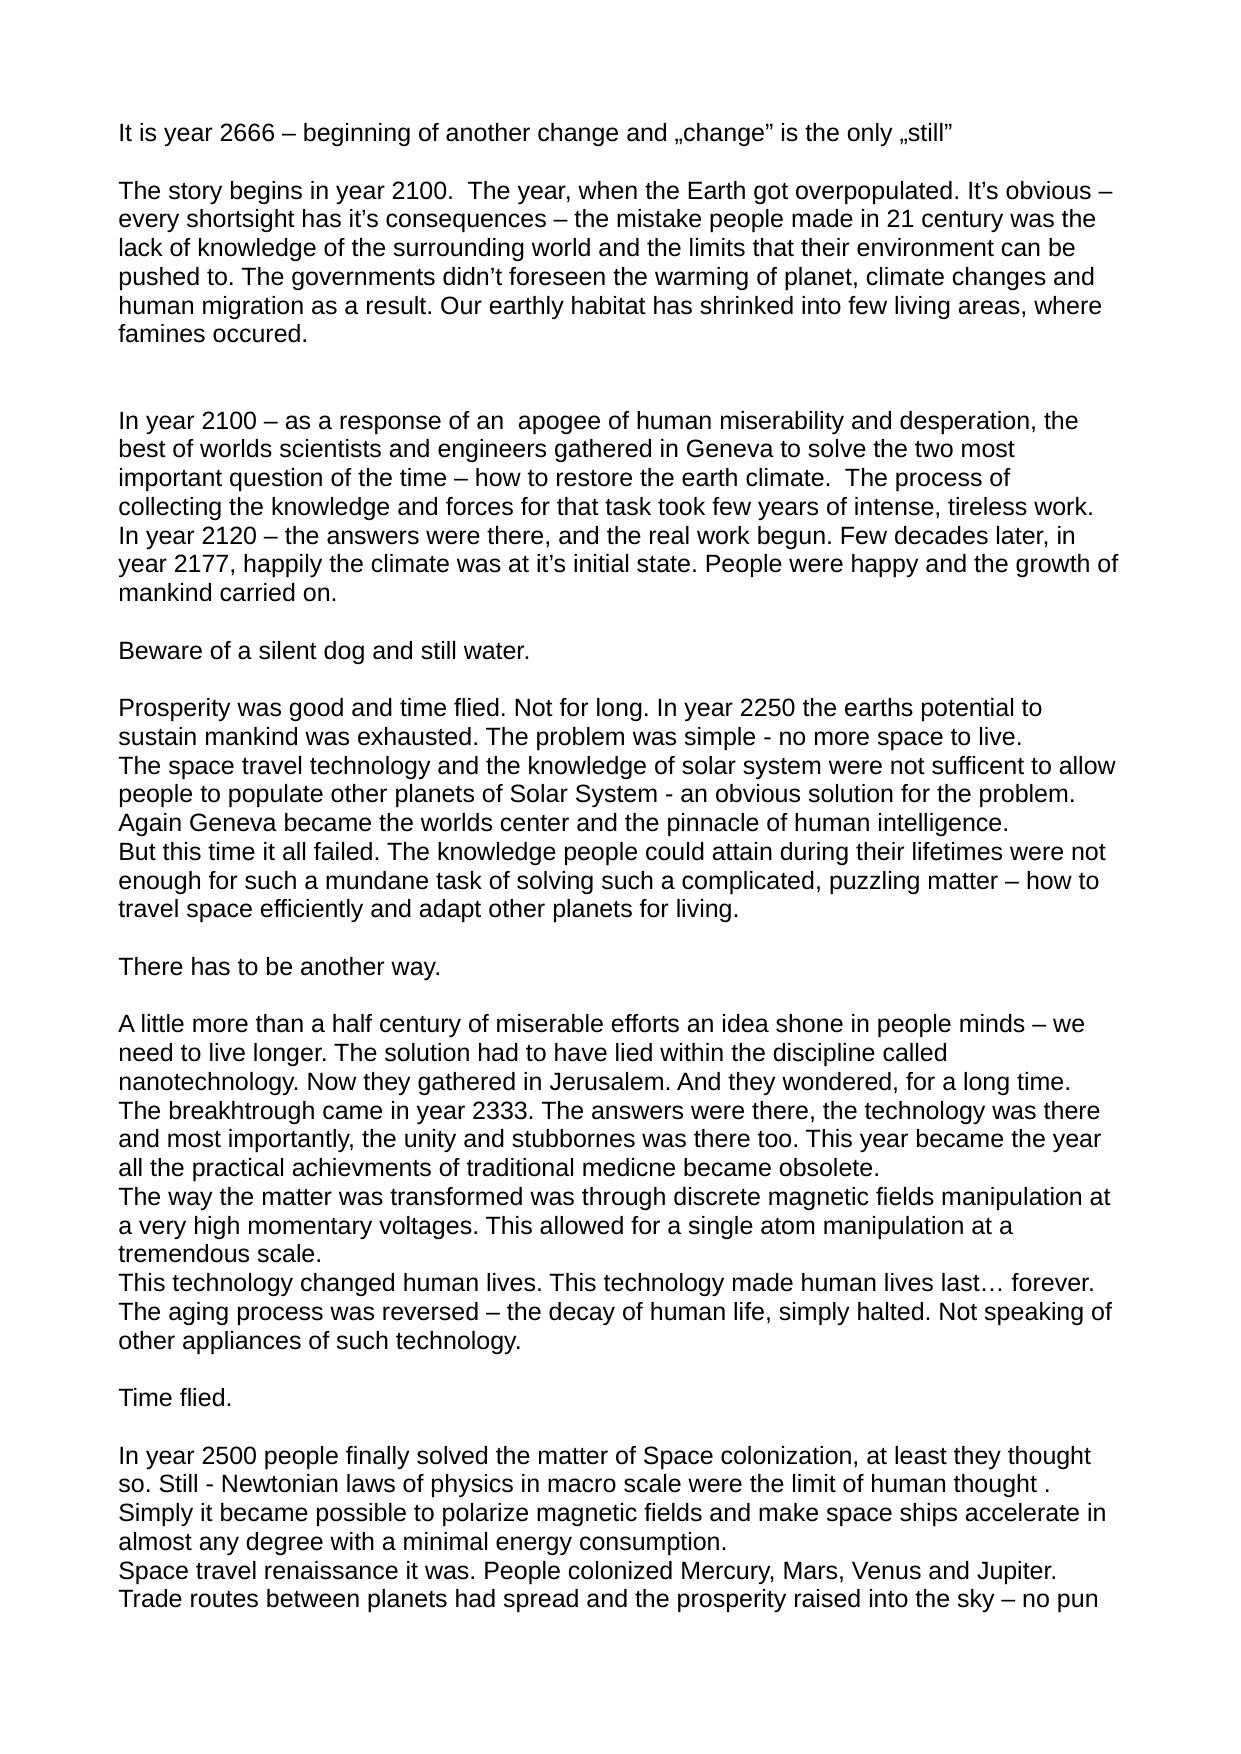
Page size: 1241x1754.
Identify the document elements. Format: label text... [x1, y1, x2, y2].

text A little more than a half century of miserable efforts an idea shone in people minds – we need to live longer. The solution had to have lied within the discipline called nanotechnology. Now they gathered in Jerusalem. And they wondered, for a long time. [118, 1009, 1122, 1096]
text This technology changed human lives. This technology made human lives last… forever. [118, 1268, 1122, 1297]
text The story begins in year 2100. The year, when the Earth got overpopulated. It’s obvious – every shortsight has it’s consequences – the mistake people made in 21 century was the lack of knowledge of the surrounding world and the limits that their environment can be pushed to. The governments didn’t foreseen the warming of planet, climate changes and human migration as a result. Our earthly habitat has shrinked into few living areas, where famines occured. [118, 176, 1122, 348]
text The way the matter was transformed was through discrete magnetic fields manipulation at a very high momentary voltages. This allowed for a single atom manipulation at a tremendous scale. [118, 1182, 1122, 1268]
text Prosperity was good and time flied. Not for long. In year 2250 the earths potential to sustain mankind was exhausted. The problem was simple - no more space to live. [118, 693, 1122, 751]
text There has to be another way. [118, 952, 1122, 981]
text Again Geneva became the worlds center and the pinnacle of human intelligence. [118, 808, 1122, 837]
text In year 2100 – as a response of an apogee of human miserability and desperation, the best of worlds scientists and engineers gathered in Geneva to solve the two most important question of the time – how to restore the earth climate. The process of collecting the knowledge and forces for that task took few years of intense, tireless work. In year 2120 – the answers were there, and the real work begun. Few decades later, in year 2177, happily the climate was at it’s initial state. People were happy and the growth of mankind carried on. [118, 406, 1122, 607]
text Time flied. [118, 1383, 1122, 1412]
text The aging process was reversed – the decay of human life, simply halted. Not speaking of other appliances of such technology. [118, 1297, 1122, 1354]
text But this time it all failed. The knowledge people could attain during their lifetimes were not enough for such a mundane task of solving such a complicated, puzzling matter – how to travel space efficiently and adapt other planets for living. [118, 837, 1122, 923]
text The breakhtrough came in year 2333. The answers were there, the technology was there and most importantly, the unity and stubbornes was there too. This year became the year all the practical achievments of traditional medicne became obsolete. [118, 1096, 1122, 1182]
text Simply it became possible to polarize magnetic fields and make space ships accelerate in almost any degree with a minimal energy consumption. [118, 1498, 1122, 1556]
text Space travel renaissance it was. People colonized Mercury, Mars, Venus and Jupiter. Trade routes between planets had spread and the prosperity raised into the sky – no pun [118, 1556, 1122, 1613]
text It is year 2666 – beginning of another change and „change” is the only „still” [118, 118, 1122, 147]
text The space travel technology and the knowledge of solar system were not sufficent to allow people to populate other planets of Solar System - an obvious solution for the problem. [118, 751, 1122, 808]
text Beware of a silent dog and still water. [118, 636, 1122, 664]
text In year 2500 people finally solved the matter of Space colonization, at least they thought so. Still - Newtonian laws of physics in macro scale were the limit of human thought . [118, 1441, 1122, 1498]
